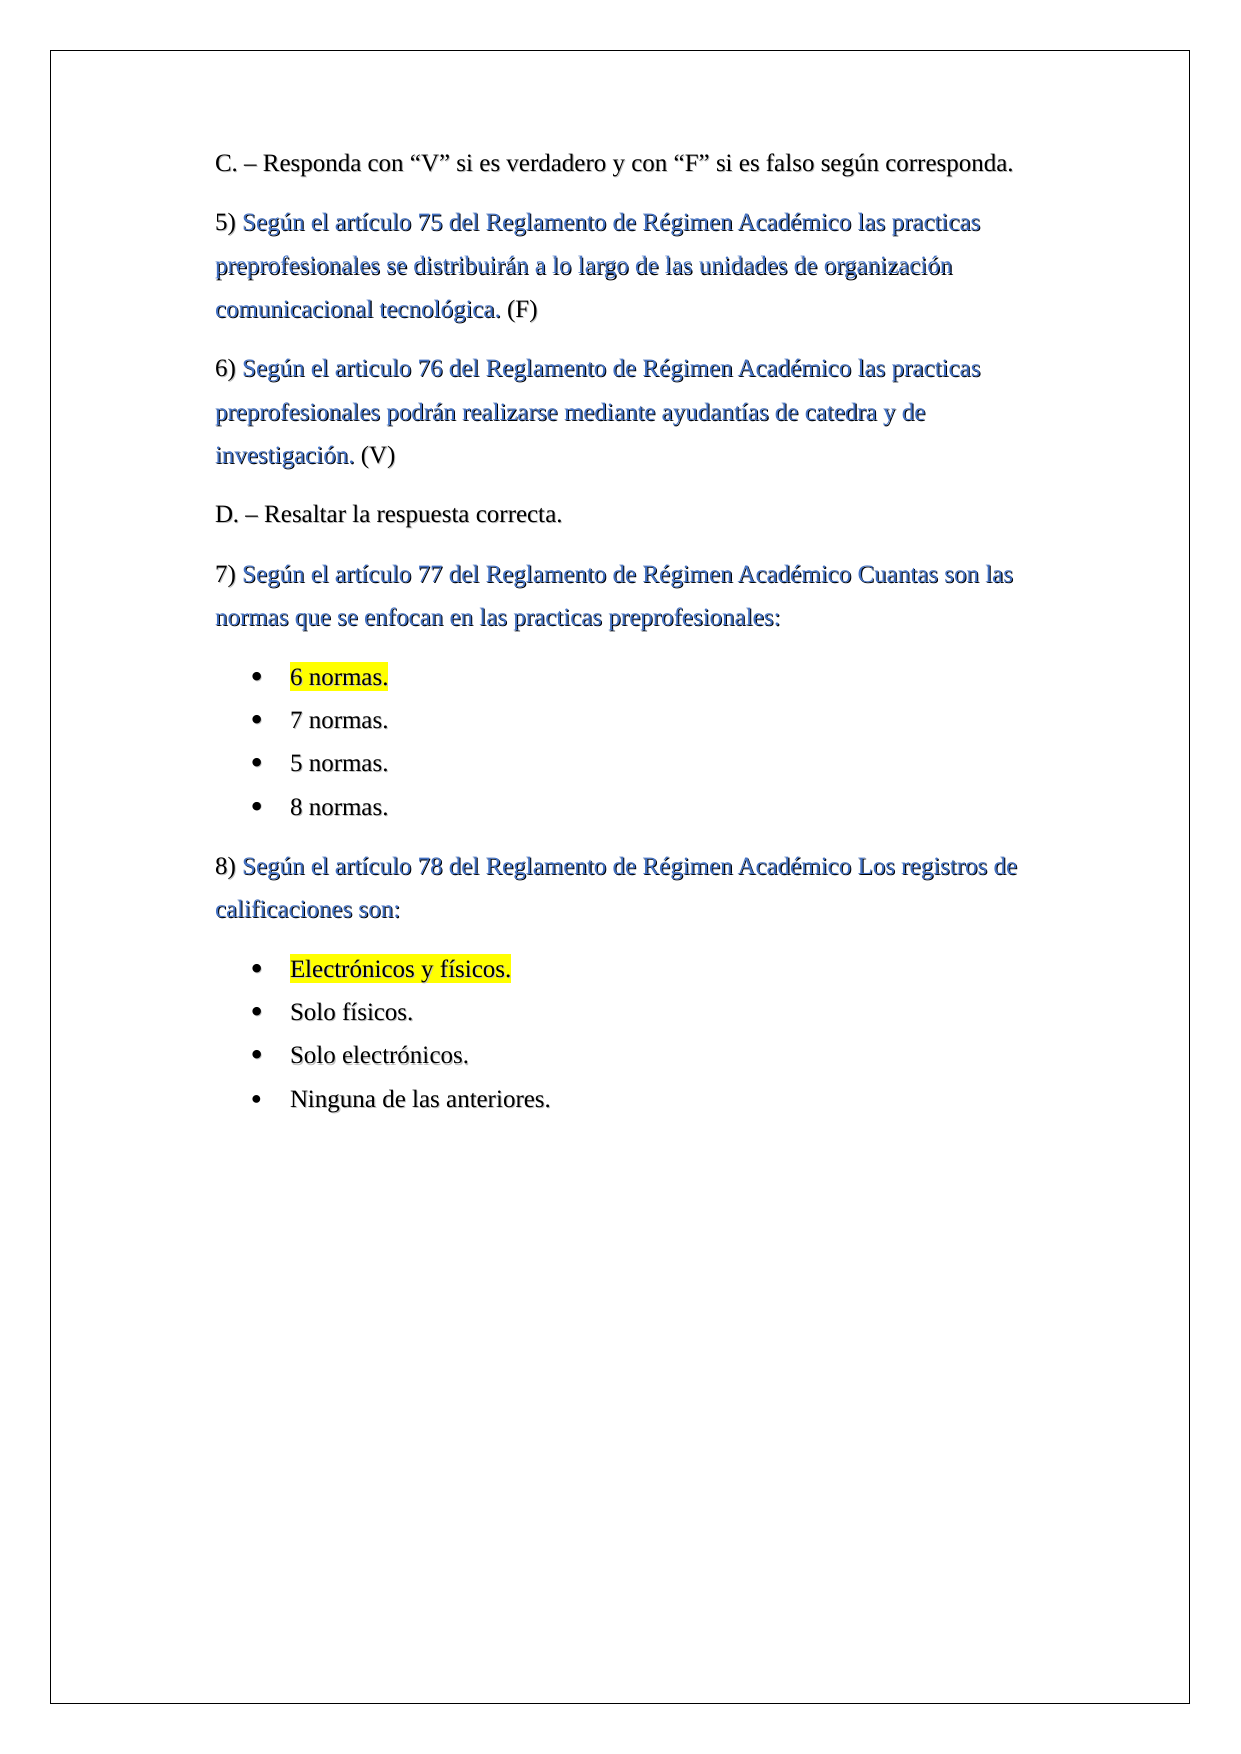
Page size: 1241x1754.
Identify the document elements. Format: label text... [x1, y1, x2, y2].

list Ninguna de las anteriores. [252, 1084, 1063, 1112]
text 6) Según el articulo 76 del Reglamento de Régimen Académico las practicas preprofesionales podrán realizarse mediante ayudantías de catedra y de investigación. (V) [215, 353, 1063, 468]
list Electrónicos y físicos. [252, 954, 1063, 983]
list 6 normas. [252, 662, 1063, 691]
text D. – Resaltar la respuesta correcta. [215, 499, 1063, 528]
text 5) Según el artículo 75 del Reglamento de Régimen Académico las practicas preprofesionales se distribuirán a lo largo de las unidades de organización comunicacional tecnológica. (F) [215, 207, 1063, 322]
list Solo físicos. [252, 997, 1063, 1026]
list 8 normas. [252, 792, 1063, 820]
list 7 normas. [252, 705, 1063, 734]
text C. – Responda con “V” si es verdadero y con “F” si es falso según corresponda. [215, 148, 1063, 176]
text 7) Según el artículo 77 del Reglamento de Régimen Académico Cuantas son las normas que se enfocan en las practicas preprofesionales: [215, 559, 1063, 631]
text 8) Según el artículo 78 del Reglamento de Régimen Académico Los registros de calificaciones son: [215, 851, 1063, 923]
list 5 normas. [252, 748, 1063, 777]
list Solo electrónicos. [252, 1041, 1063, 1069]
